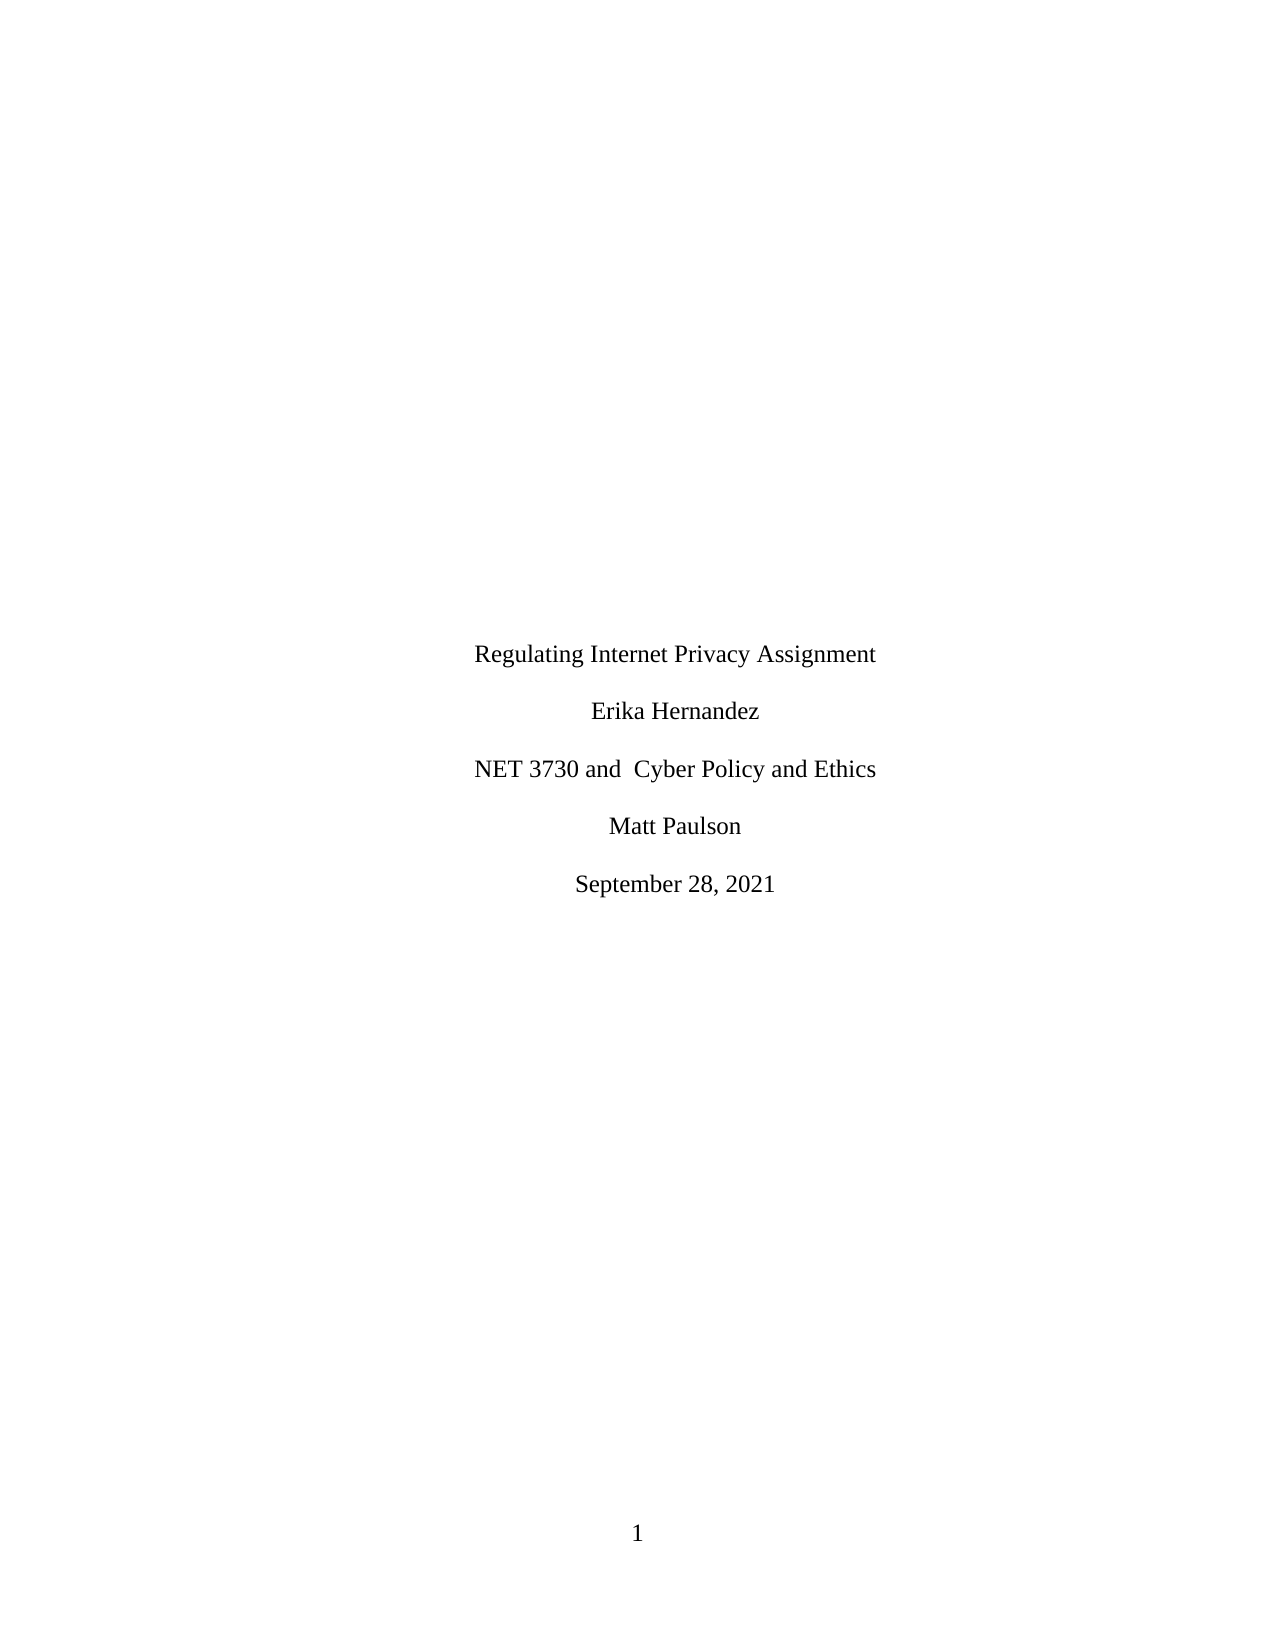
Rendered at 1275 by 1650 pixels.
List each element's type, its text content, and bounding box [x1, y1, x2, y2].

text Regulating Internet Privacy Assignment [150, 639, 1125, 667]
text NET 3730 and Cyber Policy and Ethics [150, 754, 1125, 782]
text September 28, 2021 [150, 869, 1125, 897]
text Erika Hernandez [150, 696, 1125, 725]
text Matt Paulson [150, 811, 1125, 840]
